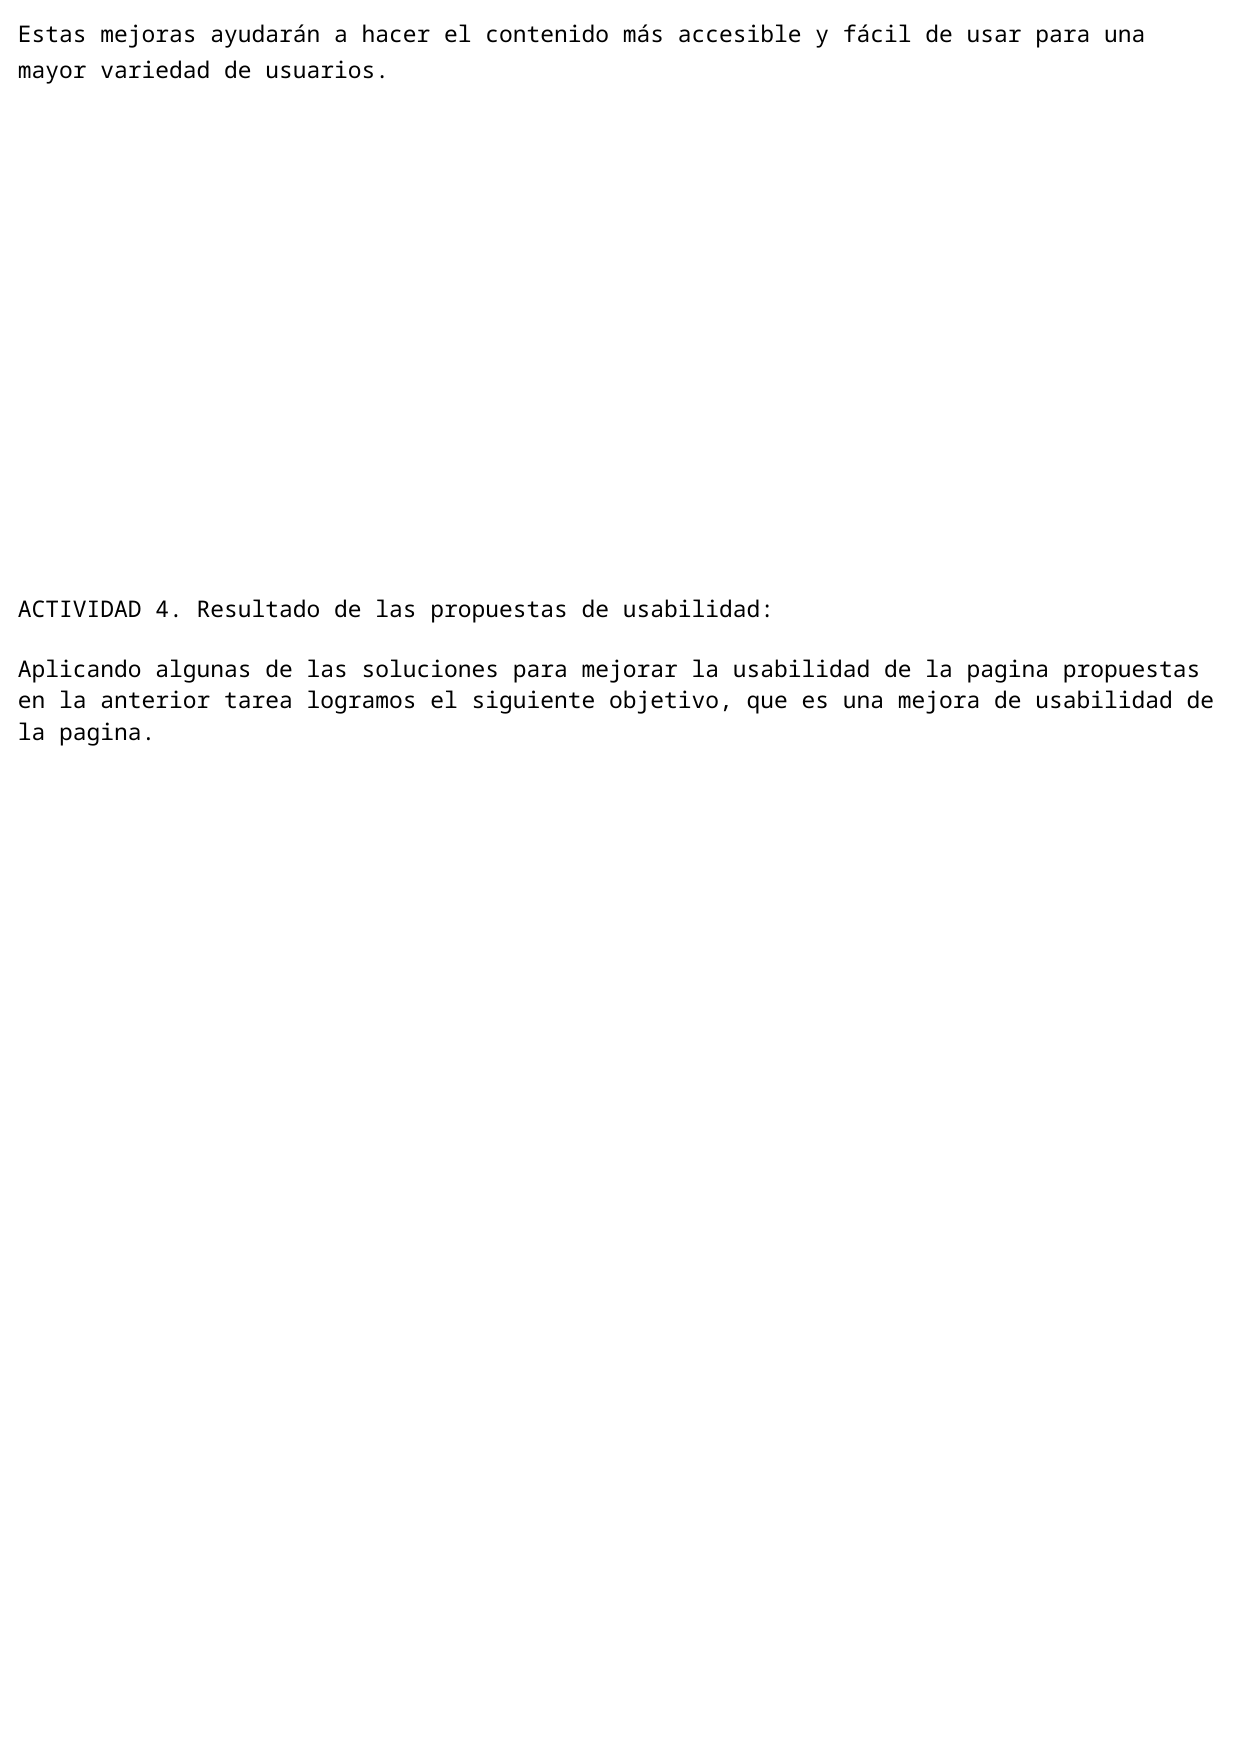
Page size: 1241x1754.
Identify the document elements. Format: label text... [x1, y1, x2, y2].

text ACTIVIDAD 4. Resultado de las propuestas de usabilidad: [18, 593, 1222, 624]
text Estas mejoras ayudarán a hacer el contenido más accesible y fácil de usar para una mayor variedad de usuarios. [18, 18, 1222, 85]
text Aplicando algunas de las soluciones para mejorar la usabilidad de la pagina propuestas en la anterior tarea logramos el siguiente objetivo, que es una mejora de usabilidad de la pagina. [18, 653, 1222, 747]
